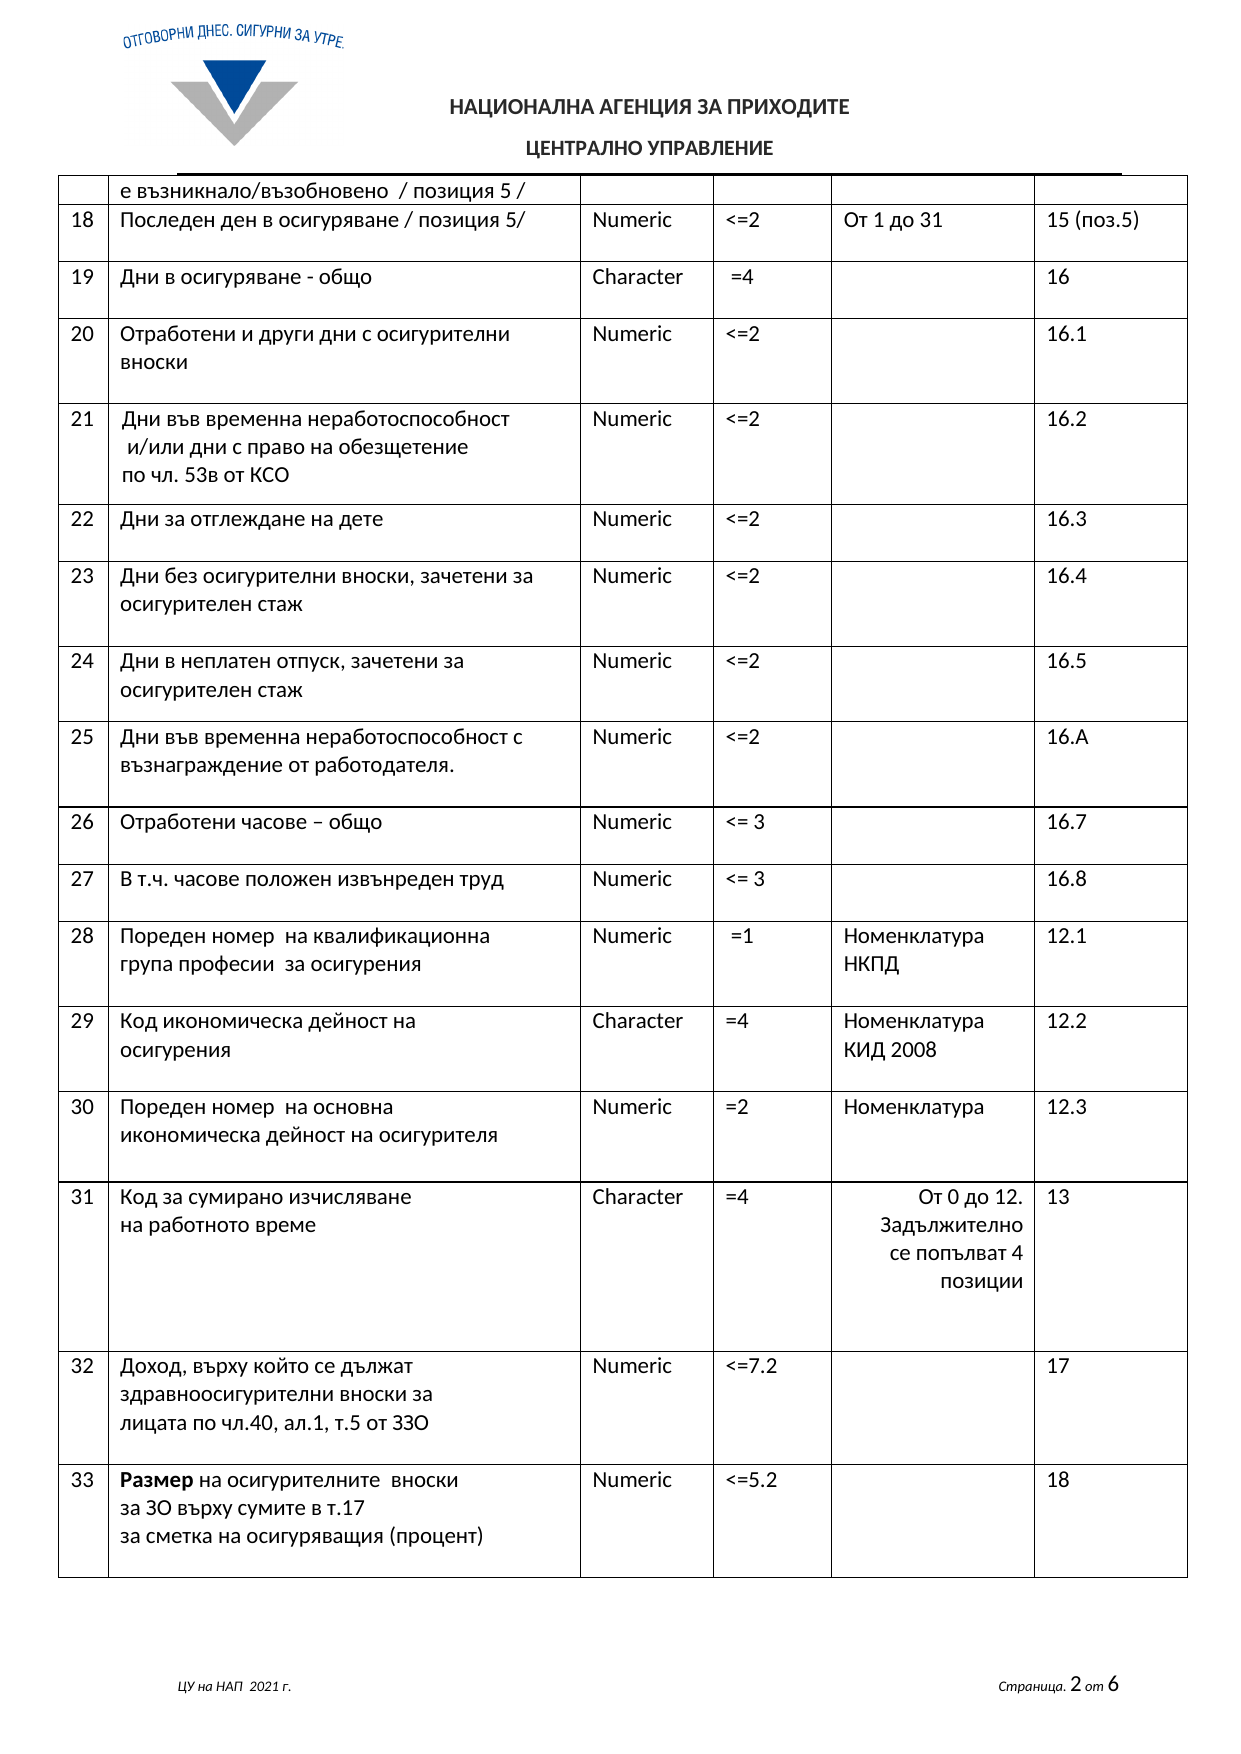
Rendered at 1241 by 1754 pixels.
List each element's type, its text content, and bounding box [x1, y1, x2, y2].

table_cell Numeric [581, 1352, 713, 1464]
table_cell Numeric [581, 319, 713, 403]
table_cell Номенклатура [832, 1092, 1034, 1181]
table_cell 15 (поз.5) [1035, 205, 1187, 261]
table_cell Дни без осигурителни вноски, зачетени за осигурителен стаж [109, 562, 580, 646]
table_cell 16 [1035, 262, 1187, 318]
table_cell [832, 562, 1034, 646]
table_cell [832, 722, 1034, 806]
table_cell Отработени часове – общо [109, 808, 580, 863]
table_cell <=2 [714, 562, 831, 646]
table_cell [832, 319, 1034, 403]
table_cell =4 [714, 1007, 831, 1091]
table_cell 24 [59, 647, 108, 721]
table_cell Пореден номер на квалификационна група професии за осигурения [109, 922, 580, 1006]
table_cell Код за сумирано изчисляване на работното време [109, 1183, 580, 1351]
table_cell 25 [59, 722, 108, 806]
table_cell От 0 до 12. Задължително се попълват 4 позиции [832, 1183, 1034, 1351]
table_cell 29 [59, 1007, 108, 1091]
table_cell =4 [714, 262, 831, 318]
table_cell Numeric [581, 1092, 713, 1181]
table_cell Character [581, 262, 713, 318]
table_cell [832, 262, 1034, 318]
table_cell [832, 505, 1034, 561]
table_cell 16.1 [1035, 319, 1187, 403]
table_cell <=2 [714, 505, 831, 561]
table_cell Numeric [581, 647, 713, 721]
table_cell 31 [59, 1183, 108, 1351]
table_cell <=2 [714, 647, 831, 721]
table_cell Отработени и други дни с осигурителни вноски [109, 319, 580, 403]
table_cell 16.5 [1035, 647, 1187, 721]
table_cell 27 [59, 865, 108, 921]
table_cell Numeric [581, 1465, 713, 1577]
table_cell =1 [714, 922, 831, 1006]
table_cell [832, 1465, 1034, 1577]
table_cell 12.2 [1035, 1007, 1187, 1091]
table_cell Пореден номер на основна икономическа дейност на осигурителя [109, 1092, 580, 1181]
picture [123, 24, 344, 146]
table_cell Numeric [581, 922, 713, 1006]
table_cell От 1 до 31 [832, 205, 1034, 261]
table_cell [832, 647, 1034, 721]
table_cell 32 [59, 1352, 108, 1464]
table_cell 33 [59, 1465, 108, 1577]
table_cell 20 [59, 319, 108, 403]
table_cell <= 3 [714, 865, 831, 921]
table_cell 16.4 [1035, 562, 1187, 646]
table_cell 28 [59, 922, 108, 1006]
table_cell <=5.2 [714, 1465, 831, 1577]
table_cell 26 [59, 808, 108, 863]
table_cell 23 [59, 562, 108, 646]
table_cell [832, 404, 1034, 503]
table_cell [1035, 176, 1187, 204]
table_cell 21 [59, 404, 108, 503]
table_cell [59, 176, 108, 204]
table_cell =2 [714, 1092, 831, 1181]
table_cell Номенклатура КИД 2008 [832, 1007, 1034, 1091]
table_cell 19 [59, 262, 108, 318]
table_cell 22 [59, 505, 108, 561]
table_cell 16.2 [1035, 404, 1187, 503]
table_cell [832, 1352, 1034, 1464]
table_cell 12.1 [1035, 922, 1187, 1006]
table_cell <=2 [714, 722, 831, 806]
table_cell Размер на осигурителните вноски за ЗО върху сумите в т.17 за сметка на осигуряващия (процент) [109, 1465, 580, 1577]
table_cell Numeric [581, 722, 713, 806]
table_cell [832, 808, 1034, 863]
table_cell Numeric [581, 562, 713, 646]
table_cell Numeric [581, 505, 713, 561]
table_cell Код икономическа дейност на осигурения [109, 1007, 580, 1091]
table_cell [581, 176, 713, 204]
table_cell Character [581, 1183, 713, 1351]
table_cell [714, 176, 831, 204]
table_cell Последен ден в осигуряване / позиция 5/ [109, 205, 580, 261]
table_cell В т.ч. часове положен извънреден труд [109, 865, 580, 921]
table_cell 12.3 [1035, 1092, 1187, 1181]
table_cell Доход, върху който се дължат здравноосигурителни вноски за лицата по чл.40, ал.1, т.5 от ЗЗО [109, 1352, 580, 1464]
table_cell 16.7 [1035, 808, 1187, 863]
table_cell 17 [1035, 1352, 1187, 1464]
table_cell 30 [59, 1092, 108, 1181]
table_cell 18 [1035, 1465, 1187, 1577]
table_cell Numeric [581, 404, 713, 503]
table_cell Дни във временна неработоспособност и/или дни с право на обезщетение по чл. 53в от КСО [109, 404, 580, 503]
table_cell [832, 865, 1034, 921]
table_cell Numeric [581, 205, 713, 261]
table_cell Дни във временна неработоспособност с възнаграждение от работодателя. [109, 722, 580, 806]
table_cell Numeric [581, 865, 713, 921]
table_cell <=2 [714, 205, 831, 261]
table_cell е възникнало/възобновено / позиция 5 / [109, 176, 580, 204]
table_cell =4 [714, 1183, 831, 1351]
table_cell 16.8 [1035, 865, 1187, 921]
table_cell Дни в осигуряване - общо [109, 262, 580, 318]
table_cell 13 [1035, 1183, 1187, 1351]
table_cell <=2 [714, 319, 831, 403]
table_cell Номенклатура НКПД [832, 922, 1034, 1006]
table_cell Numeric [581, 808, 713, 863]
table_cell Дни за отглеждане на дете [109, 505, 580, 561]
table_cell 18 [59, 205, 108, 261]
table_cell <= 3 [714, 808, 831, 863]
table_cell 16.А [1035, 722, 1187, 806]
table_cell 16.3 [1035, 505, 1187, 561]
table_cell Character [581, 1007, 713, 1091]
table_cell Дни в неплатен отпуск, зачетени за осигурителен стаж [109, 647, 580, 721]
table_cell <=2 [714, 404, 831, 503]
table_cell <=7.2 [714, 1352, 831, 1464]
table_cell [832, 176, 1034, 204]
